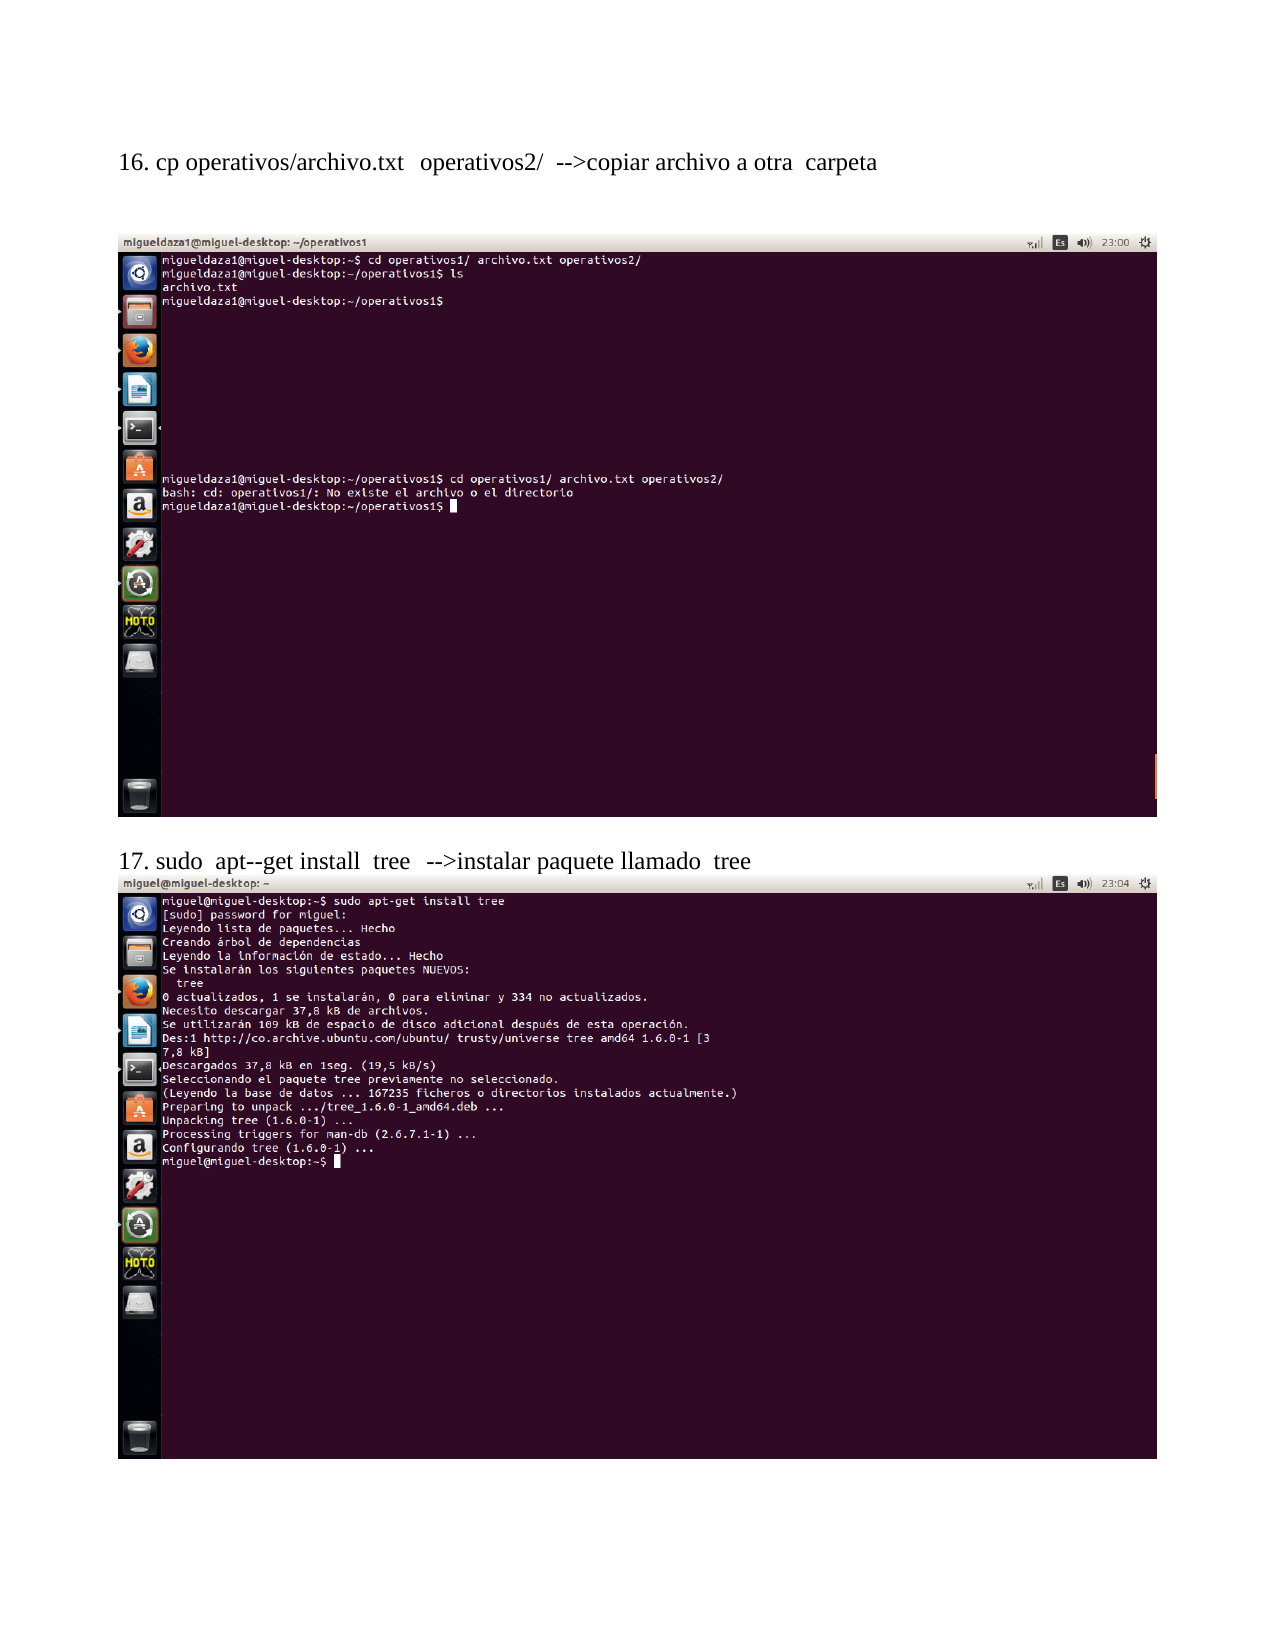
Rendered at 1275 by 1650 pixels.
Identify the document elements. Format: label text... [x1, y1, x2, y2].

picture [118, 874, 1157, 1459]
text 17. sudo apt-­‐get install tree -­‐>instalar paquete llamado tree [118, 846, 1157, 874]
text 16. cp operativos/archivo.txt operativos2/ -­‐>copiar archivo a otra carpeta [118, 147, 1157, 176]
picture [118, 233, 1157, 817]
